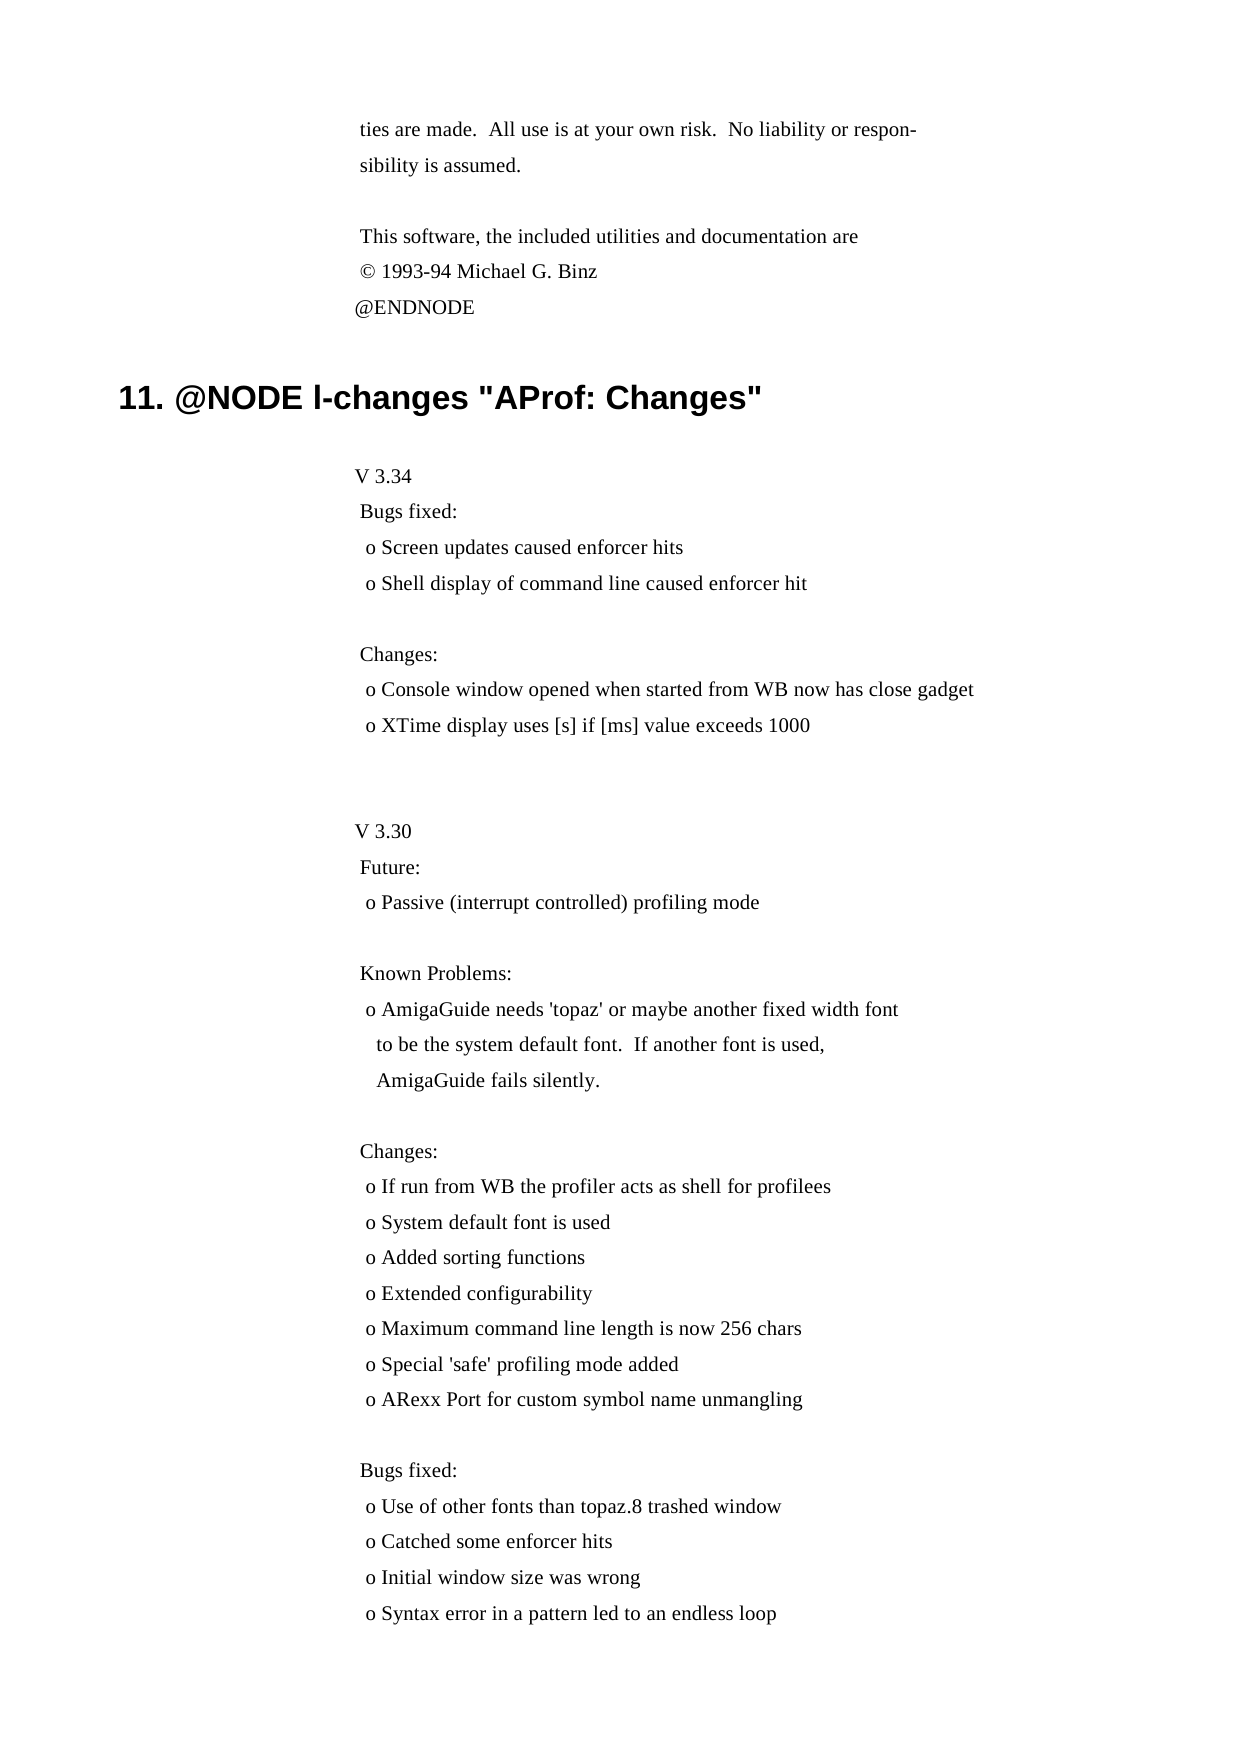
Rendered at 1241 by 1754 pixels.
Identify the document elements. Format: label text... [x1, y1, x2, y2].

text ties are made. All use is at your own risk. No liability or respon- [354, 118, 1122, 141]
text o Use of other fonts than topaz.8 trashed window [354, 1495, 1122, 1518]
text o Console window opened when started from WB now has close gadget [354, 678, 1122, 701]
text o Passive (interrupt controlled) profiling mode [354, 891, 1122, 914]
text o Extended configurability [354, 1282, 1122, 1305]
text o AmigaGuide needs 'topaz' or maybe another fixed width font [354, 998, 1122, 1021]
text Bugs fixed: [354, 1459, 1122, 1482]
text @ENDNODE [354, 296, 1122, 319]
text o If run from WB the profiler acts as shell for profilees [354, 1175, 1122, 1198]
text o Catched some enforcer hits [354, 1530, 1122, 1553]
text Bugs fixed: [354, 500, 1122, 523]
text Changes: [354, 642, 1122, 665]
text This software, the included utilities and documentation are [354, 225, 1122, 248]
text Future: [354, 856, 1122, 878]
text o System default font is used [354, 1211, 1122, 1234]
text sibility is assumed. [354, 154, 1122, 177]
text o Added sorting functions [354, 1246, 1122, 1269]
text V 3.30 [354, 820, 1122, 843]
text o Initial window size was wrong [354, 1566, 1122, 1589]
text o Special 'safe' profiling mode added [354, 1353, 1122, 1376]
text o Shell display of command line caused enforcer hit [354, 571, 1122, 594]
text o Maximum command line length is now 256 chars [354, 1317, 1122, 1340]
text Changes: [354, 1140, 1122, 1163]
text to be the system default font. If another font is used, [354, 1033, 1122, 1056]
text o Syntax error in a pattern led to an endless loop [354, 1601, 1122, 1624]
text o Screen updates caused enforcer hits [354, 536, 1122, 559]
text AmigaGuide fails silently. [354, 1069, 1122, 1092]
text V 3.34 [354, 465, 1122, 488]
subtitle @NODE l-changes "AProf: Changes" [118, 379, 1122, 417]
text o XTime display uses [s] if [ms] value exceeds 1000 [354, 713, 1122, 736]
text © 1993-94 Michael G. Binz [354, 260, 1122, 283]
text o ARexx Port for custom symbol name unmangling [354, 1388, 1122, 1411]
text Known Problems: [354, 962, 1122, 985]
